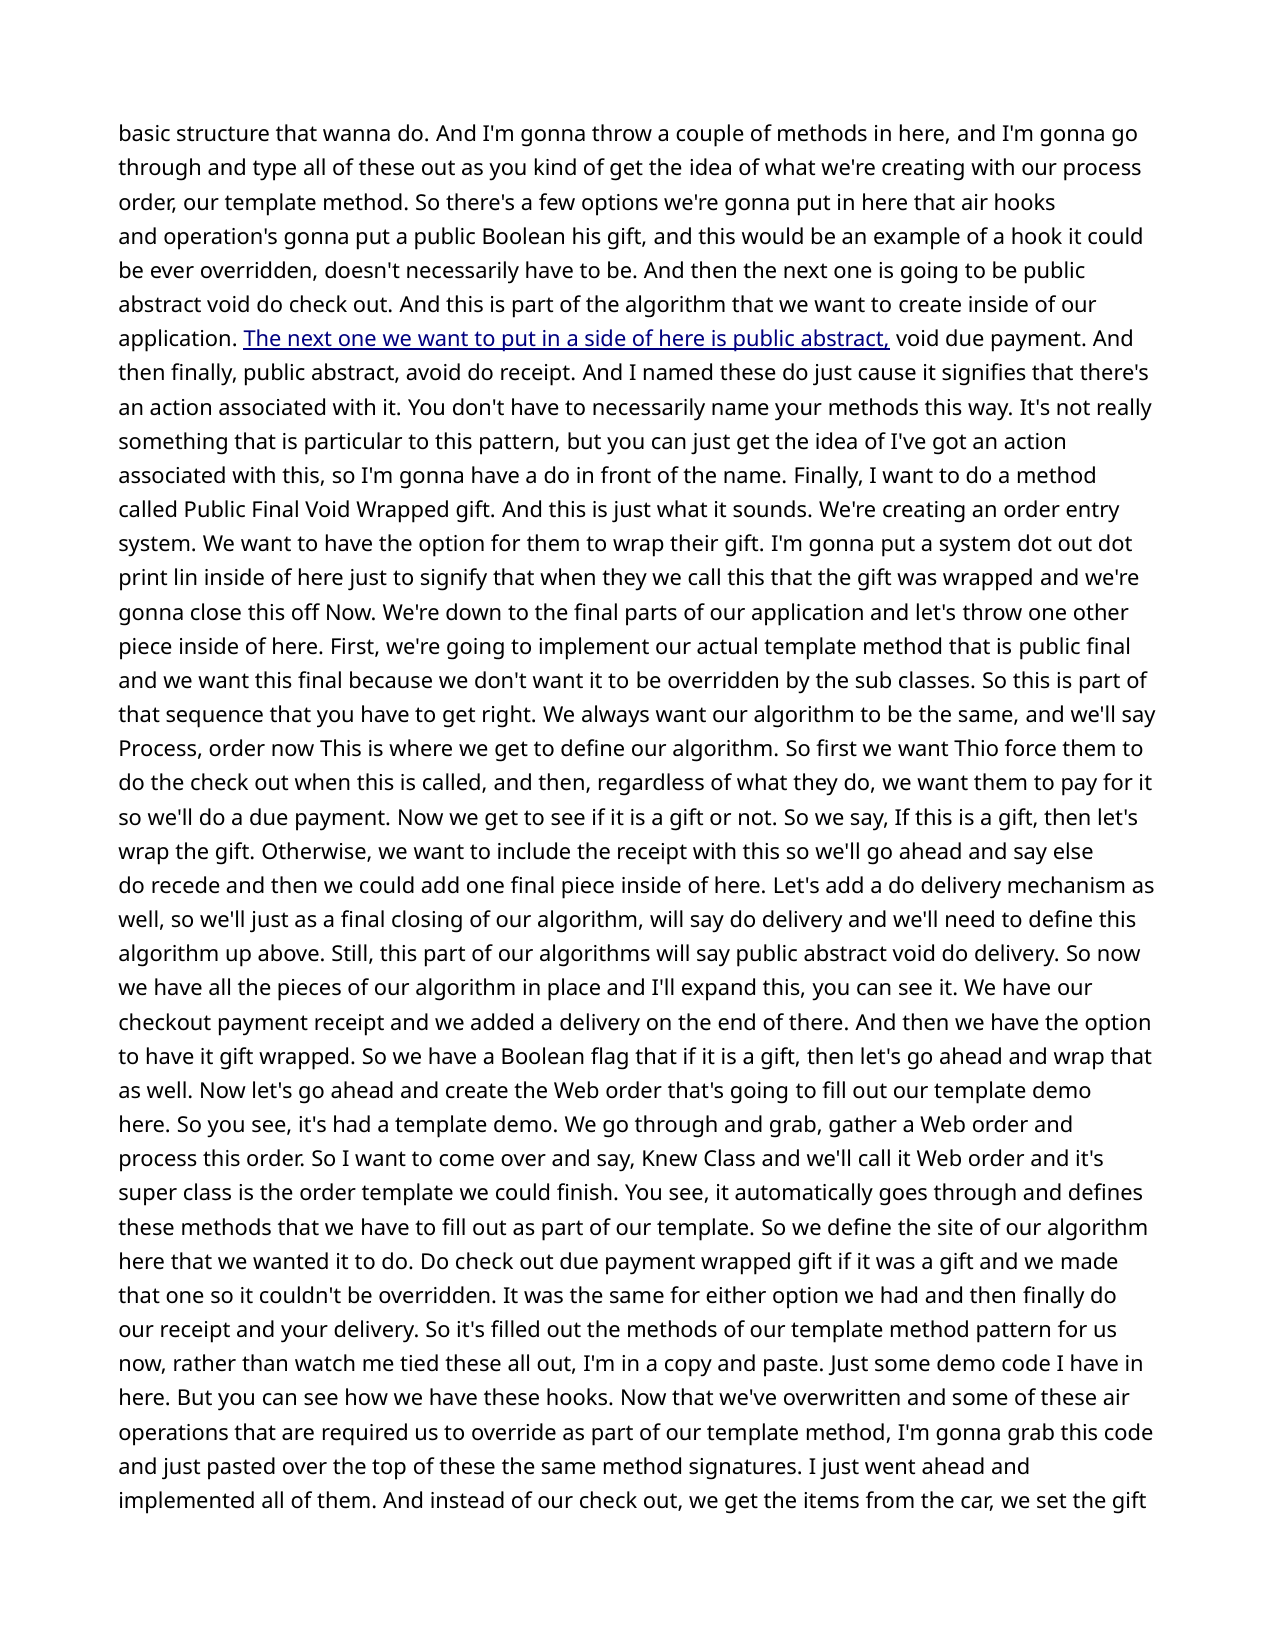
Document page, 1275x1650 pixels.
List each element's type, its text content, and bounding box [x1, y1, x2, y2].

text basic structure that wanna do. And I'm gonna throw a couple of methods in here, and I'm gonna go through and type all of these out as you kind of get the idea of what we're creating with our process order, our template method. So there's a few options we're gonna put in here that air hooks and operation's gonna put a public Boolean his gift, and this would be an example of a hook it could be ever overridden, doesn't necessarily have to be. And then the next one is going to be public abstract void do check out. And this is part of the algorithm that we want to create inside of our application. The next one we want to put in a side of here is public abstract, void due payment. And then finally, public abstract, avoid do receipt. And I named these do just cause it signifies that there's an action associated with it. You don't have to necessarily name your methods this way. It's not really something that is particular to this pattern, but you can just get the idea of I've got an action associated with this, so I'm gonna have a do in front of the name. Finally, I want to do a method called Public Final Void Wrapped gift. And this is just what it sounds. We're creating an order entry system. We want to have the option for them to wrap their gift. I'm gonna put a system dot out dot print lin inside of here just to signify that when they we call this that the gift was wrapped and we're gonna close this off Now. We're down to the final parts of our application and let's throw one other piece inside of here. First, we're going to implement our actual template method that is public final and we want this final because we don't want it to be overridden by the sub classes. So this is part of that sequence that you have to get right. We always want our algorithm to be the same, and we'll say Process, order now This is where we get to define our algorithm. So first we want Thio force them to do the check out when this is called, and then, regardless of what they do, we want them to pay for it so we'll do a due payment. Now we get to see if it is a gift or not. So we say, If this is a gift, then let's wrap the gift. Otherwise, we want to include the receipt with this so we'll go ahead and say else do recede and then we could add one final piece inside of here. Let's add a do delivery mechanism as well, so we'll just as a final closing of our algorithm, will say do delivery and we'll need to define this algorithm up above. Still, this part of our algorithms will say public abstract void do delivery. So now we have all the pieces of our algorithm in place and I'll expand this, you can see it. We have our checkout payment receipt and we added a delivery on the end of there. And then we have the option to have it gift wrapped. So we have a Boolean flag that if it is a gift, then let's go ahead and wrap that as well. Now let's go ahead and create the Web order that's going to fill out our template demo here. So you see, it's had a template demo. We go through and grab, gather a Web order and process this order. So I want to come over and say, Knew Class and we'll call it Web order and it's super class is the order template we could finish. You see, it automatically goes through and defines these methods that we have to fill out as part of our template. So we define the site of our algorithm here that we wanted it to do. Do check out due payment wrapped gift if it was a gift and we made that one so it couldn't be overridden. It was the same for either option we had and then finally do our receipt and your delivery. So it's filled out the methods of our template method pattern for us now, rather than watch me tied these all out, I'm in a copy and paste. Just some demo code I have in here. But you can see how we have these hooks. Now that we've overwritten and some of these air operations that are required us to override as part of our template method, I'm gonna grab this code and just pasted over the top of these the same method signatures. I just went ahead and implemented all of them. And instead of our check out, we get the items from the car, we set the gift [118, 118, 1157, 1514]
